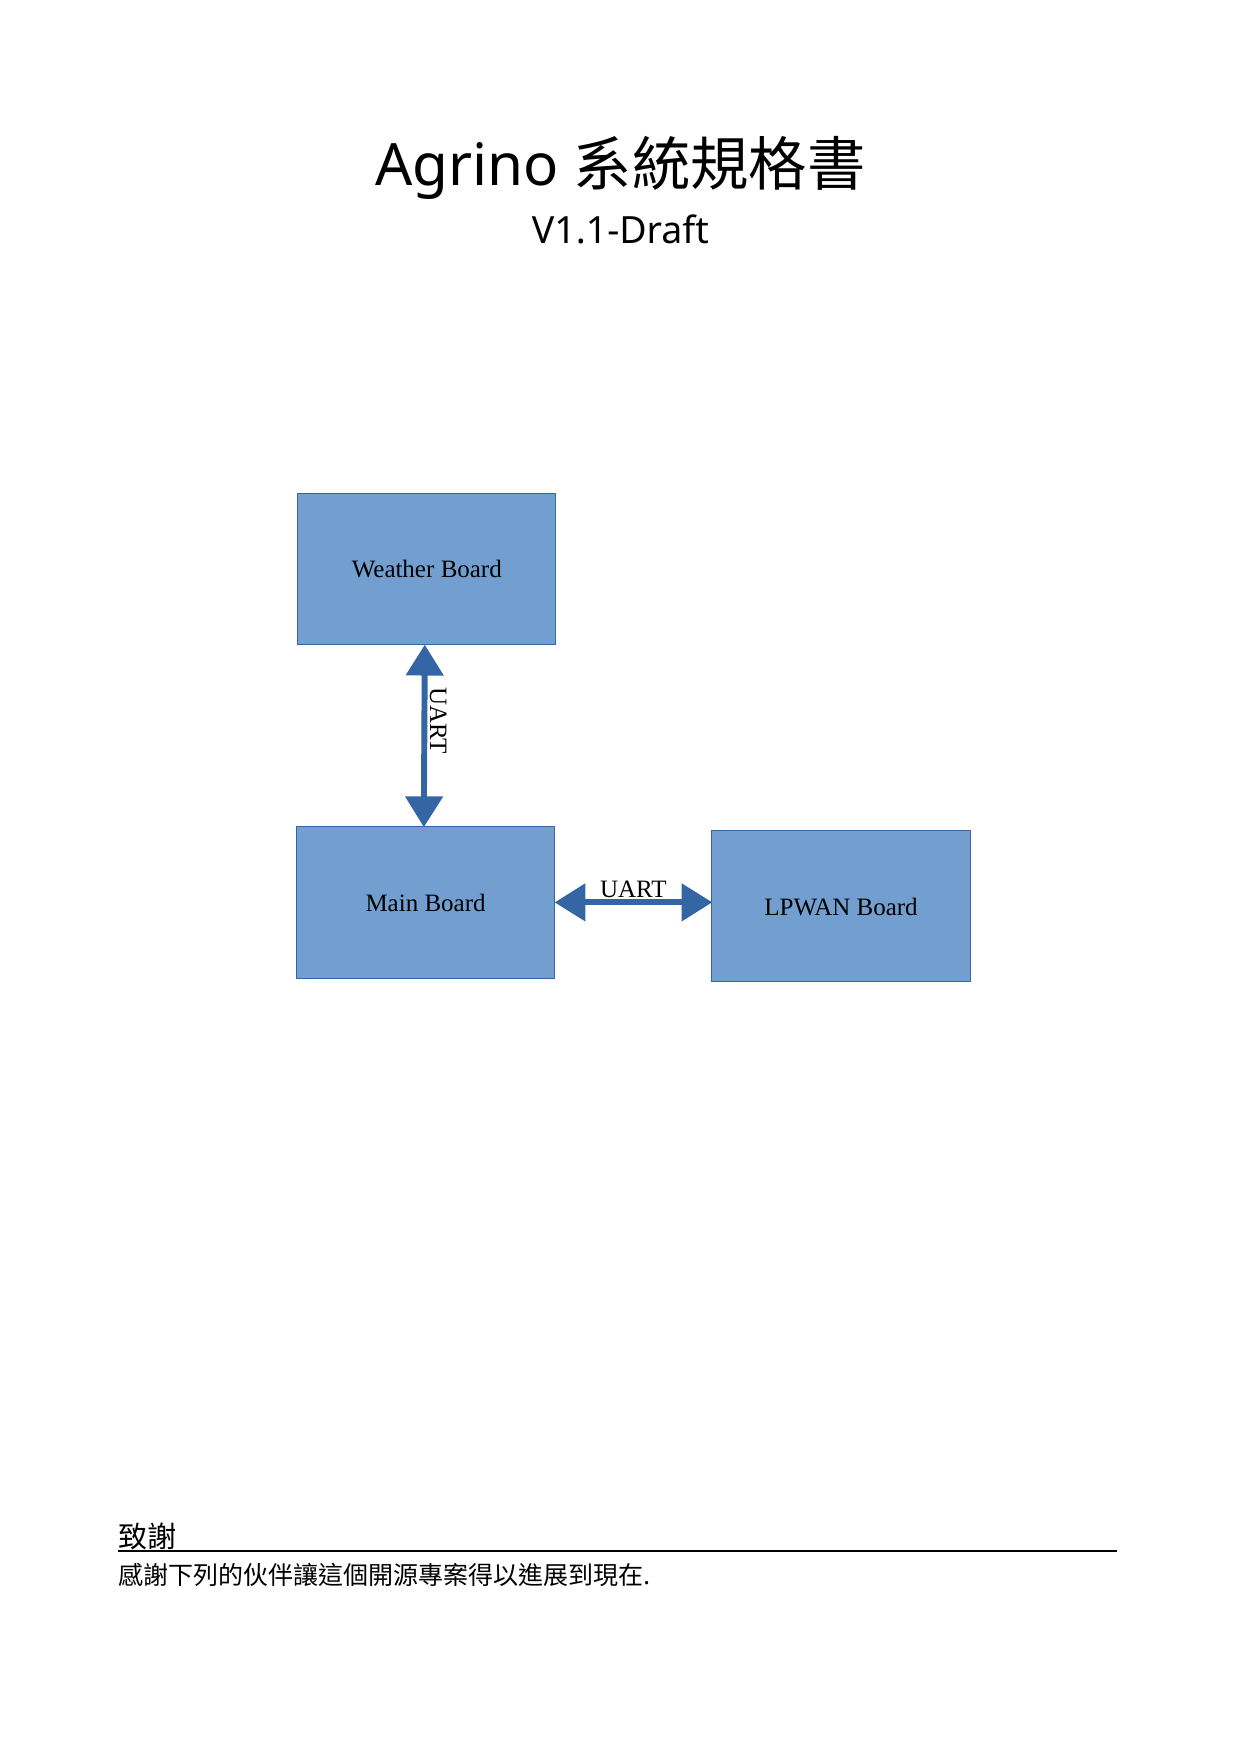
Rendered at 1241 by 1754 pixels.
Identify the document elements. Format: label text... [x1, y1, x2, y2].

text Agrino 系統規格書 [118, 118, 1122, 203]
text 感謝下列的伙伴讓這個開源專案得以進展到現在. [118, 1556, 1122, 1592]
text 致謝 [118, 1513, 1122, 1556]
text V1.1-Draft [118, 203, 1122, 254]
